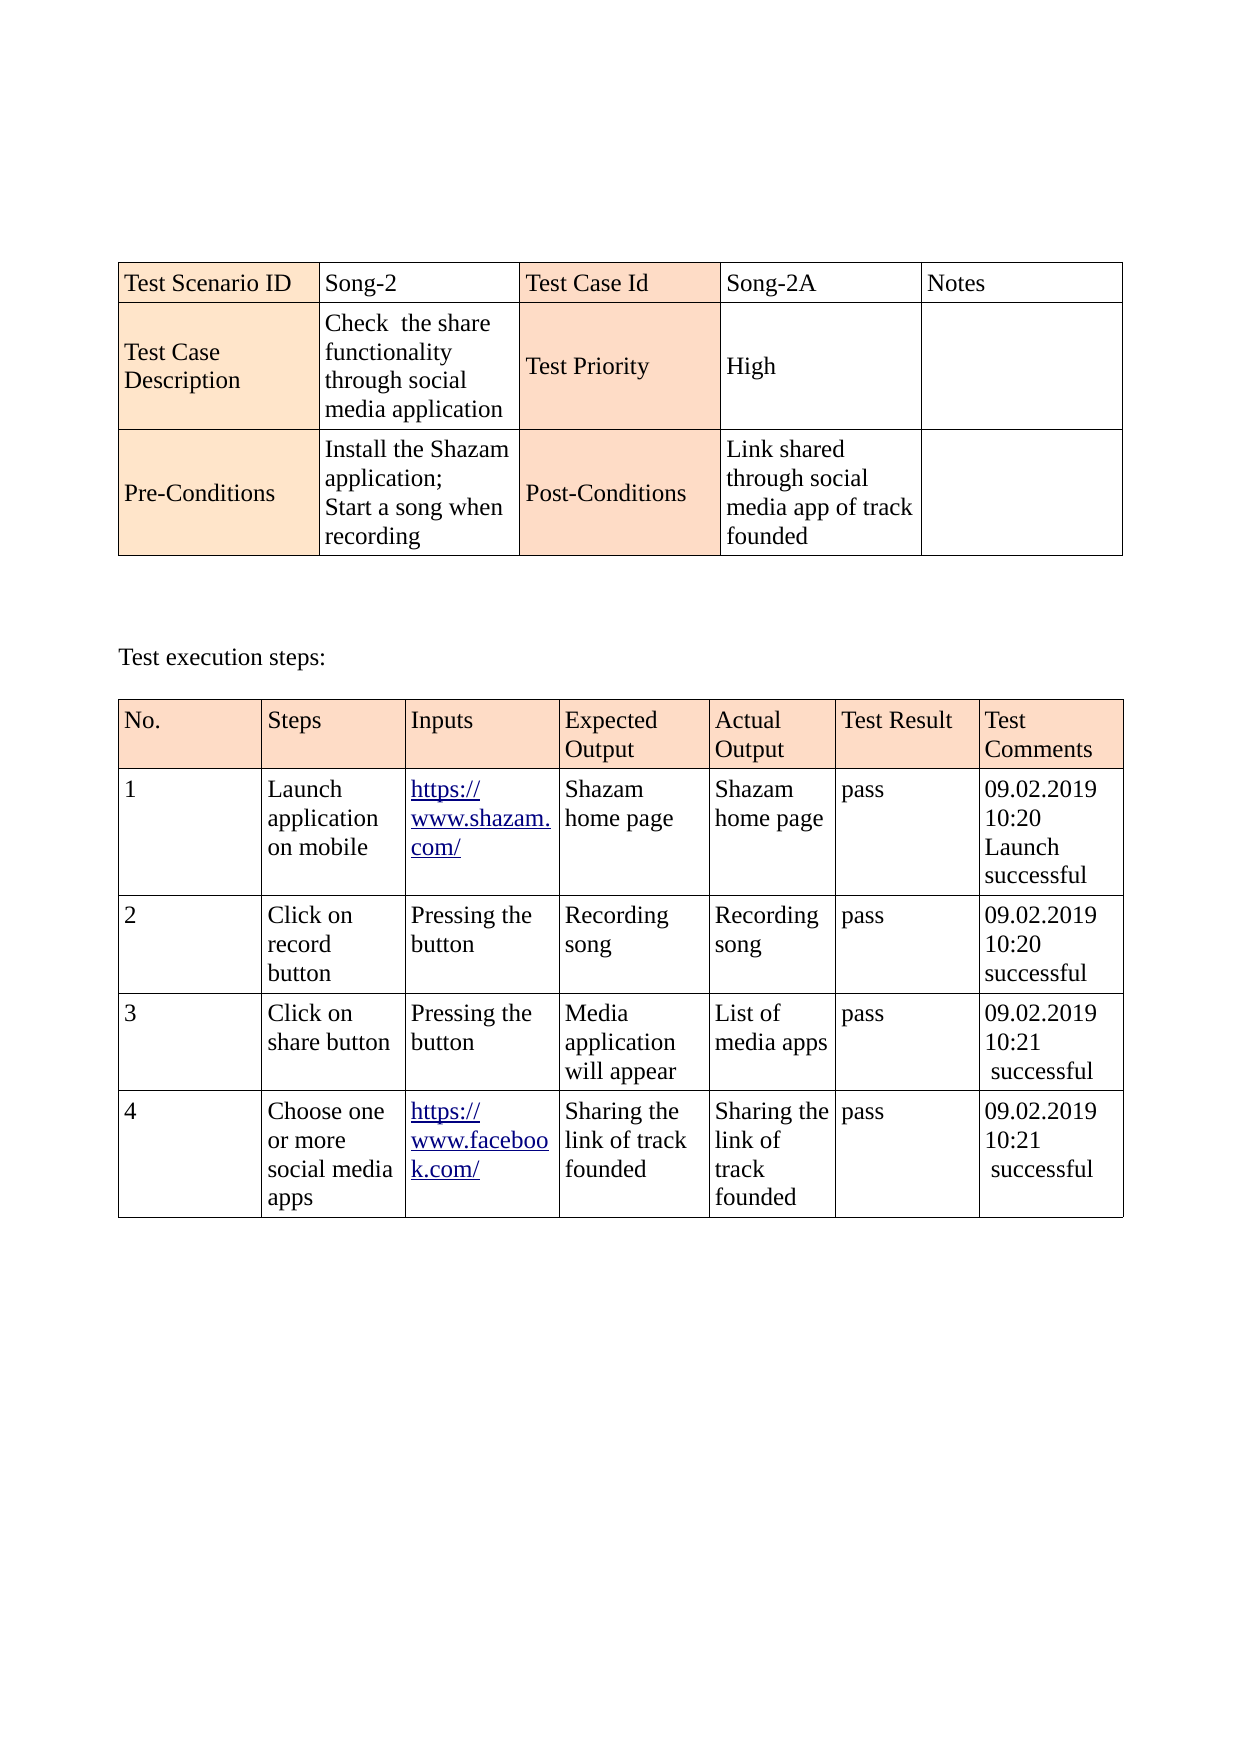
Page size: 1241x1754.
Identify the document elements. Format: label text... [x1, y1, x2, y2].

table_cell 2 [119, 896, 261, 993]
table_header Expected Output [560, 700, 709, 768]
table_cell 3 [119, 994, 261, 1090]
table_cell pass [836, 994, 979, 1090]
table_header Notes [922, 263, 1122, 302]
table_cell Shazam home page [710, 769, 835, 895]
table_header Test Scenario ID [119, 263, 319, 302]
table_cell Launch application on mobile [262, 769, 405, 895]
table_cell Recording song [710, 896, 835, 993]
table_cell 09.02.2019 10:20 successful [980, 896, 1123, 993]
table_cell Test Case Description [119, 303, 319, 429]
table_cell Pressing the button [406, 994, 559, 1090]
table_cell 09.02.2019 10:20 Launch successful [980, 769, 1123, 895]
table_cell Check the share functionality through social media application [320, 303, 519, 429]
table_cell https://www.shazam.com/ [406, 769, 559, 895]
table_cell Choose one or more social media apps [262, 1091, 405, 1217]
table_header Test Comments [980, 700, 1123, 768]
table_header Song-2A [721, 263, 921, 302]
table_cell https://www.facebook.com/ [406, 1091, 559, 1217]
table_header Song-2 [320, 263, 519, 302]
table_cell Sharing the link of track founded [710, 1091, 835, 1217]
table_cell 4 [119, 1091, 261, 1217]
table_cell [922, 430, 1122, 555]
table_cell Sharing the link of track founded [560, 1091, 709, 1217]
table_cell 09.02.2019 10:21 successful [980, 994, 1123, 1090]
table_cell Post-Conditions [520, 430, 720, 555]
table_cell List of media apps [710, 994, 835, 1090]
text Test execution steps: [118, 642, 1122, 670]
table_cell Media application will appear [560, 994, 709, 1090]
table_header Test Result [836, 700, 979, 768]
table_cell Pre-Conditions [119, 430, 319, 555]
table_cell Click on share button [262, 994, 405, 1090]
table_cell pass [836, 896, 979, 993]
table_header Steps [262, 700, 405, 768]
table_cell Shazam home page [560, 769, 709, 895]
table_cell Pressing the button [406, 896, 559, 993]
table_cell High [721, 303, 921, 429]
table_cell pass [836, 1091, 979, 1217]
table_cell Test Priority [520, 303, 720, 429]
table_header No. [119, 700, 261, 768]
table_header Test Case Id [520, 263, 720, 302]
table_cell Link shared through social media app of track founded [721, 430, 921, 555]
table_cell Recording song [560, 896, 709, 993]
table_cell Install the Shazam application; Start a song when recording [320, 430, 519, 555]
table_header Inputs [406, 700, 559, 768]
table_cell 1 [119, 769, 261, 895]
table_cell 09.02.2019 10:21 successful [980, 1091, 1123, 1217]
table_cell Click on record button [262, 896, 405, 993]
table_cell pass [836, 769, 979, 895]
table_cell [922, 303, 1122, 429]
table_header Actual Output [710, 700, 835, 768]
